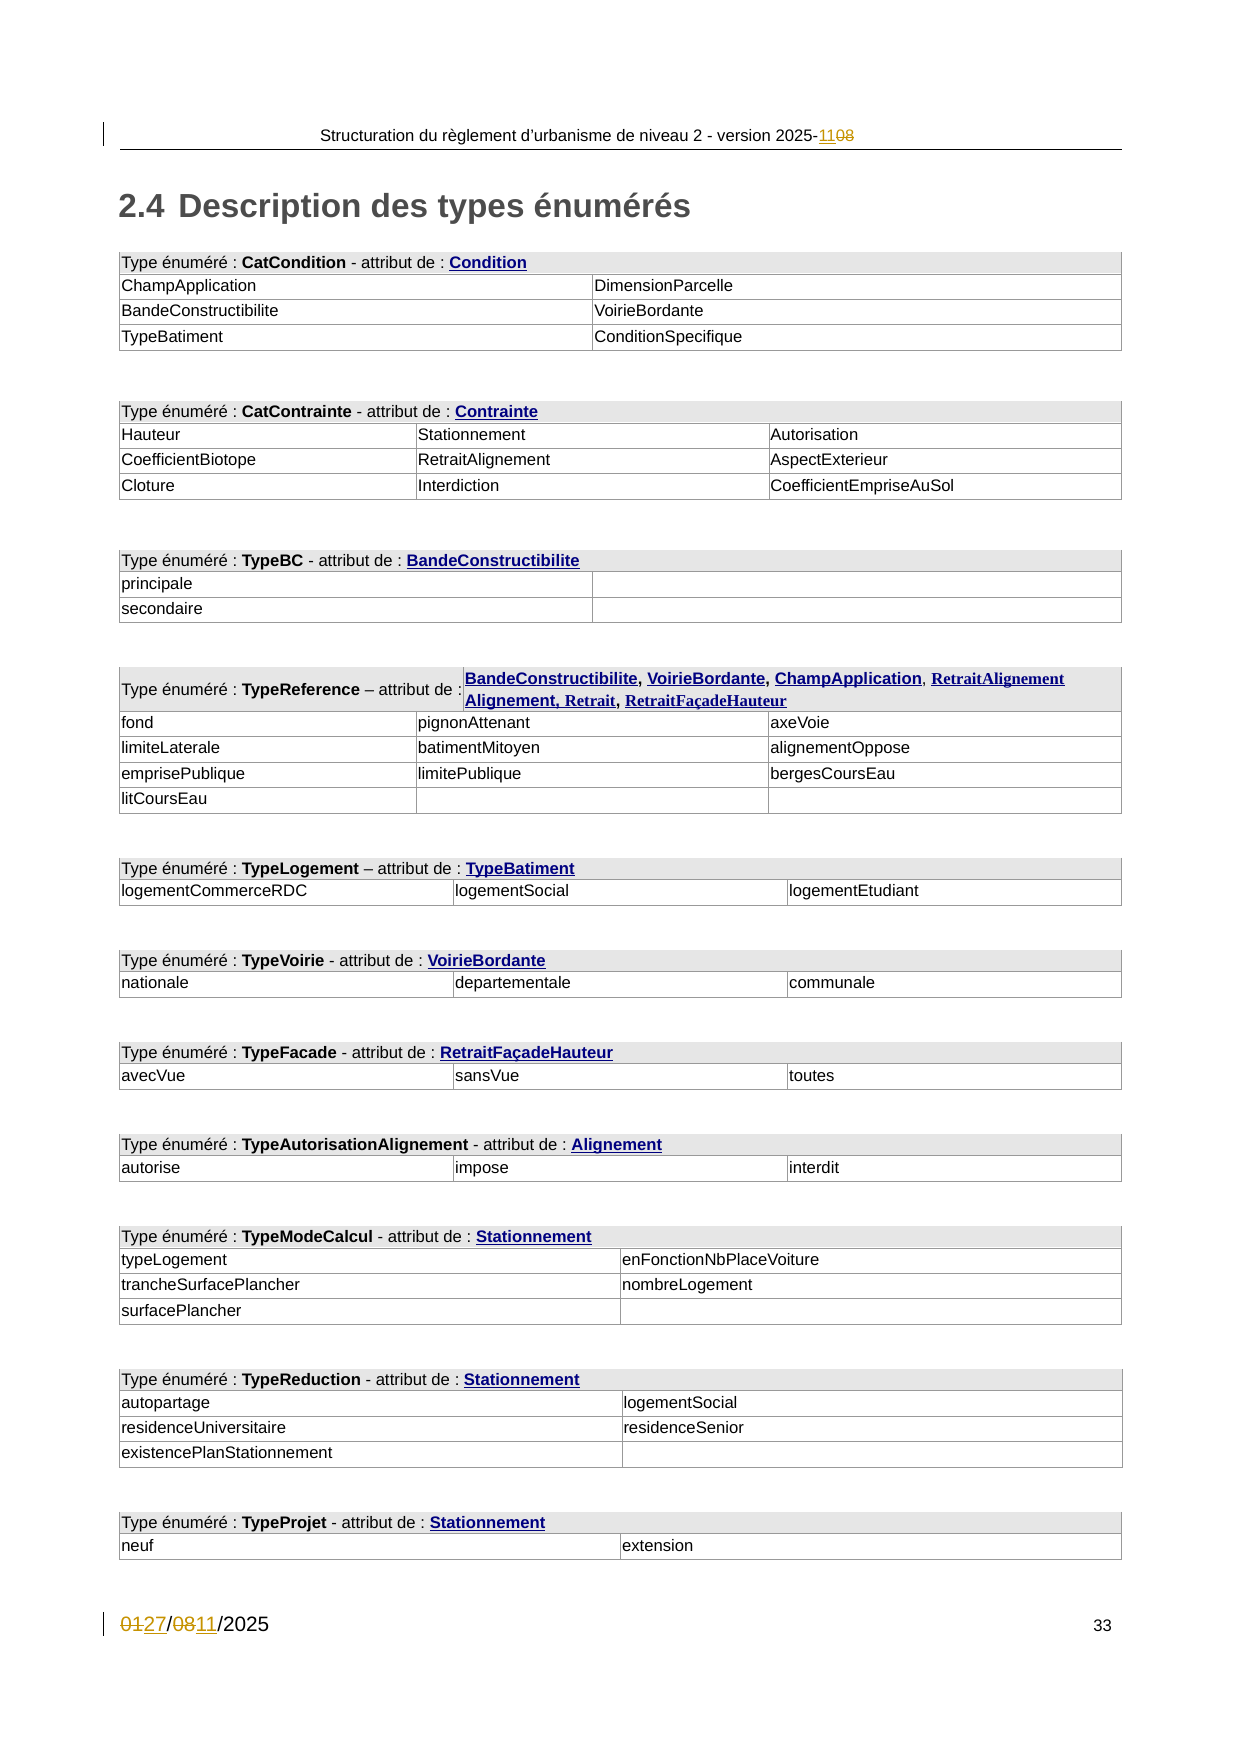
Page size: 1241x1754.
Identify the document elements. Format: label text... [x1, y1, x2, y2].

table_cell trancheSurfacePlancher [120, 1274, 620, 1298]
table_cell secondaire [120, 598, 592, 622]
table_cell [593, 598, 1121, 622]
table_cell AspectExterieur [770, 449, 1121, 473]
table_cell CoefficientBiotope [120, 449, 416, 473]
table_cell DimensionParcelle [593, 275, 1121, 299]
table_header Type énuméré : TypeLogement – attribut de : TypeBatiment [120, 858, 1121, 879]
table_cell logementCommerceRDC [120, 880, 453, 904]
table_cell principale [120, 572, 592, 597]
table_cell logementEtudiant [788, 880, 1121, 904]
table_cell nombreLogement [621, 1274, 1121, 1298]
table_cell Cloture [120, 474, 416, 499]
table_cell avecVue [120, 1064, 453, 1089]
table_cell [417, 788, 768, 812]
table_cell Autorisation [770, 424, 1121, 448]
table_header Type énuméré : TypeVoirie - attribut de : VoirieBordante [120, 950, 1121, 971]
table_cell departementale [454, 972, 787, 997]
table_cell BandeConstructibilite [120, 300, 592, 324]
table_header Type énuméré : TypeReference – attribut de : [120, 667, 463, 711]
table_cell ChampApplication [120, 275, 592, 299]
table_cell [623, 1442, 1122, 1467]
table_header BandeConstructibilite, VoirieBordante, ChampApplication, RetraitAlignement Alignement, Retrait, RetraitFaçadeHauteur [464, 667, 1121, 711]
table_cell Interdiction [417, 474, 769, 499]
table_cell VoirieBordante [593, 300, 1121, 324]
table_cell [769, 788, 1121, 812]
table_cell interdit [788, 1156, 1121, 1181]
table_header Type énuméré : TypeBC - attribut de : BandeConstructibilite [120, 550, 1121, 571]
table_cell fond [120, 712, 416, 736]
table_cell nationale [120, 972, 453, 997]
table_cell typeLogement [120, 1249, 620, 1273]
table_cell Stationnement [417, 424, 769, 448]
table_header Type énuméré : TypeFacade - attribut de : RetraitFaçadeHauteur [120, 1042, 1121, 1063]
table_cell litCoursEau [120, 788, 416, 812]
table_cell RetraitAlignement [417, 449, 769, 473]
table_cell ConditionSpecifique [593, 325, 1121, 350]
table_cell alignementOppose [769, 737, 1121, 762]
table_header Type énuméré : CatCondition - attribut de : Condition [120, 252, 1121, 273]
table_cell CoefficientEmpriseAuSol [770, 474, 1121, 499]
table_header Type énuméré : CatContrainte - attribut de : Contrainte [120, 401, 1121, 422]
table_cell emprisePublique [120, 763, 416, 787]
table_header Type énuméré : TypeAutorisationAlignement - attribut de : Alignement [120, 1134, 1121, 1155]
table_cell bergesCoursEau [769, 763, 1121, 787]
table_cell logementSocial [454, 880, 787, 904]
table_cell [593, 572, 1121, 597]
table_header Type énuméré : TypeModeCalcul - attribut de : Stationnement [120, 1226, 1121, 1247]
table_cell ‍existencePlanStationnement [120, 1442, 622, 1467]
table_cell residenceSenior [623, 1417, 1122, 1441]
table_cell surfacePlancher [120, 1299, 620, 1324]
table_cell enFonctionNbPlaceVoiture [621, 1249, 1121, 1273]
subtitle Description des types énumérés [118, 186, 1122, 224]
table_cell TypeBatiment [120, 325, 592, 350]
table_cell axeVoie [769, 712, 1121, 736]
table_cell neuf [120, 1534, 620, 1559]
table_cell Hauteur [120, 424, 416, 448]
table_cell sansVue [454, 1064, 787, 1089]
table_cell batimentMitoyen [417, 737, 768, 762]
table_cell autorise [120, 1156, 453, 1181]
table_header Type énuméré : TypeProjet - attribut de : Stationnement [120, 1512, 1121, 1533]
table_cell extension [621, 1534, 1121, 1559]
table_cell limitePublique [417, 763, 768, 787]
table_cell impose [454, 1156, 787, 1181]
table_cell logementSocial [623, 1391, 1122, 1416]
table_cell limiteLaterale [120, 737, 416, 762]
table_cell autopartage [120, 1391, 622, 1416]
table_cell toutes [788, 1064, 1121, 1089]
table_cell pignonAttenant [417, 712, 768, 736]
table_header Type énuméré : TypeReduction - attribut de : Stationnement [120, 1369, 1122, 1390]
table_cell communale [788, 972, 1121, 997]
table_cell [621, 1299, 1121, 1324]
table_cell residenceUniversitaire [120, 1417, 622, 1441]
